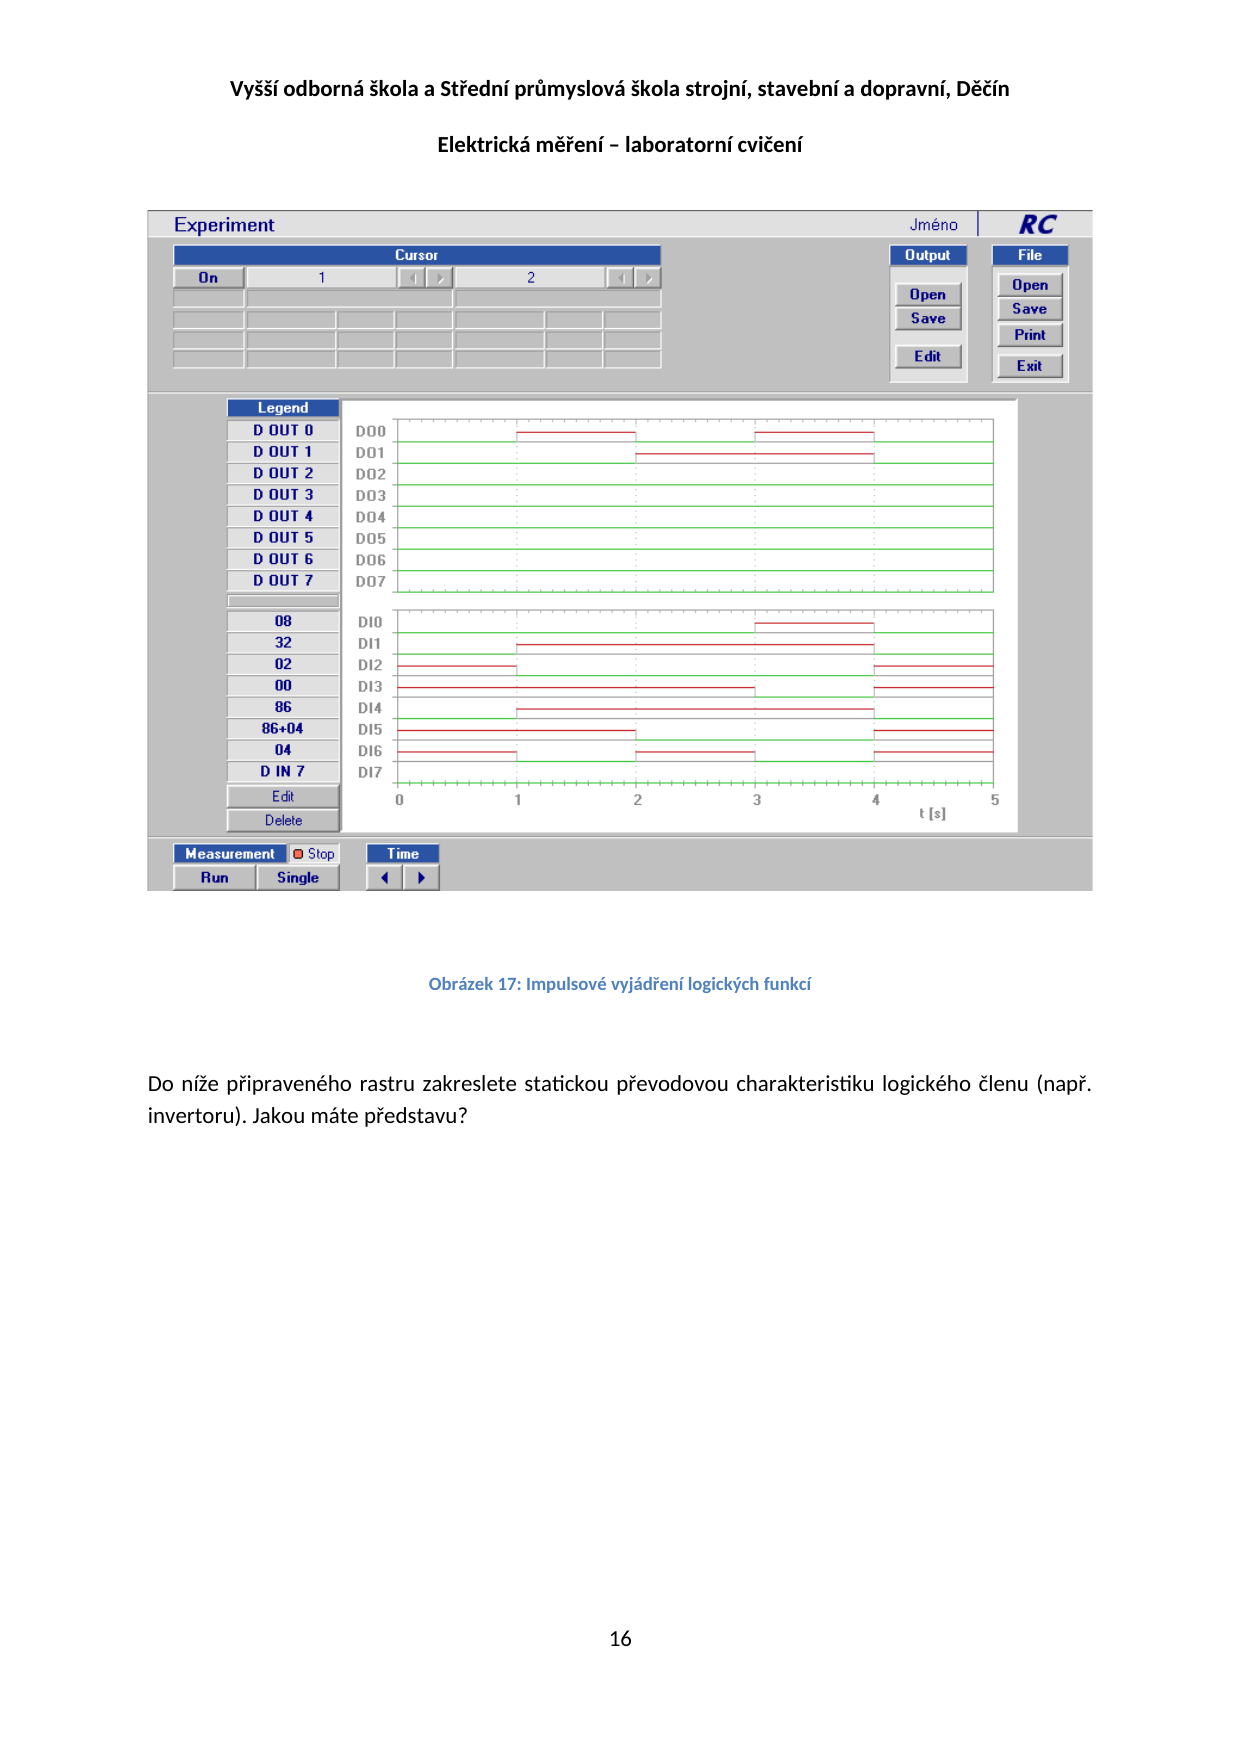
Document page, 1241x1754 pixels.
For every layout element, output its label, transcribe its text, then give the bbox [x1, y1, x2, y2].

text Do níže připraveného rastru zakreslete statickou převodovou charakteristiku logického členu (např. invertoru). Jakou máte představu? [148, 1069, 1093, 1129]
text Obrázek 17: Impulsové vyjádření logických funkcí [148, 973, 1093, 996]
picture [147, 210, 1093, 891]
